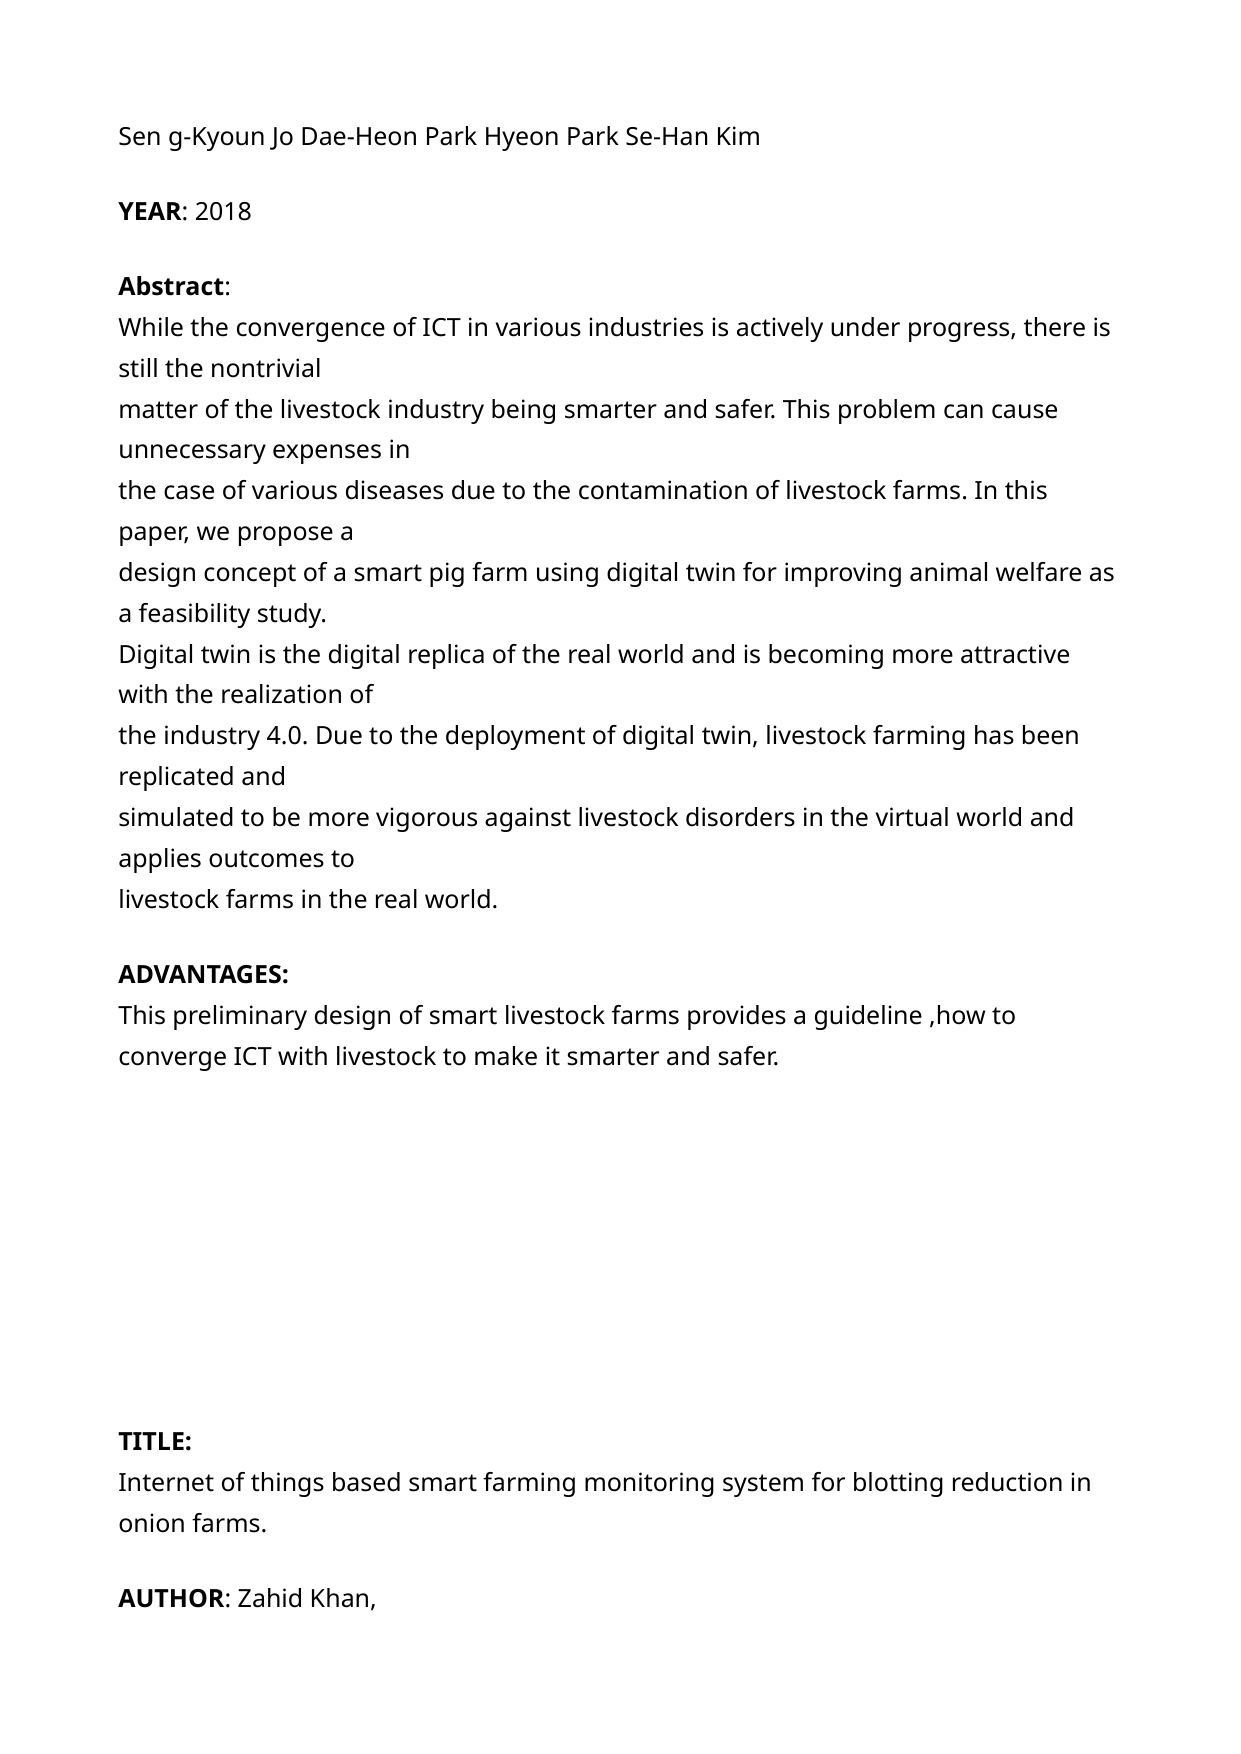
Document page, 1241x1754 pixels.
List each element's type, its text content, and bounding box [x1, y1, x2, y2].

text matter of the livestock industry being smarter and safer. This problem can cause unnecessary expenses in [118, 391, 1122, 466]
text the case of various diseases due to the contamination of livestock farms. In this paper, we propose a [118, 473, 1122, 548]
text simulated to be more vigorous against livestock disorders in the virtual world and applies outcomes to [118, 799, 1122, 874]
text Digital twin is the digital replica of the real world and is becoming more attractive with the realization of [118, 636, 1122, 711]
text ADVANTAGES: [118, 957, 1122, 991]
text While the convergence of ICT in various industries is actively under progress, there is still the nontrivial [118, 309, 1122, 384]
text the industry 4.0. Due to the deployment of digital twin, livestock farming has been replicated and [118, 718, 1122, 793]
text design concept of a smart pig farm using digital twin for improving animal welfare as a feasibility study. [118, 554, 1122, 629]
text Abstract: [118, 269, 1122, 303]
text AUTHOR: Zahid Khan, [118, 1581, 1122, 1615]
text TITLE: [118, 1424, 1122, 1458]
text Sen g-Kyoun Jo Dae-Heon Park Hyeon Park Se-Han Kim [118, 118, 1122, 152]
text livestock farms in the real world. [118, 881, 1122, 915]
text YEAR: 2018 [118, 193, 1122, 227]
text This preliminary design of smart livestock farms provides a guideline ,how to converge ICT with livestock to make it smarter and safer. [118, 997, 1122, 1072]
text Internet of things based smart farming monitoring system for blotting reduction in onion farms. [118, 1465, 1122, 1539]
